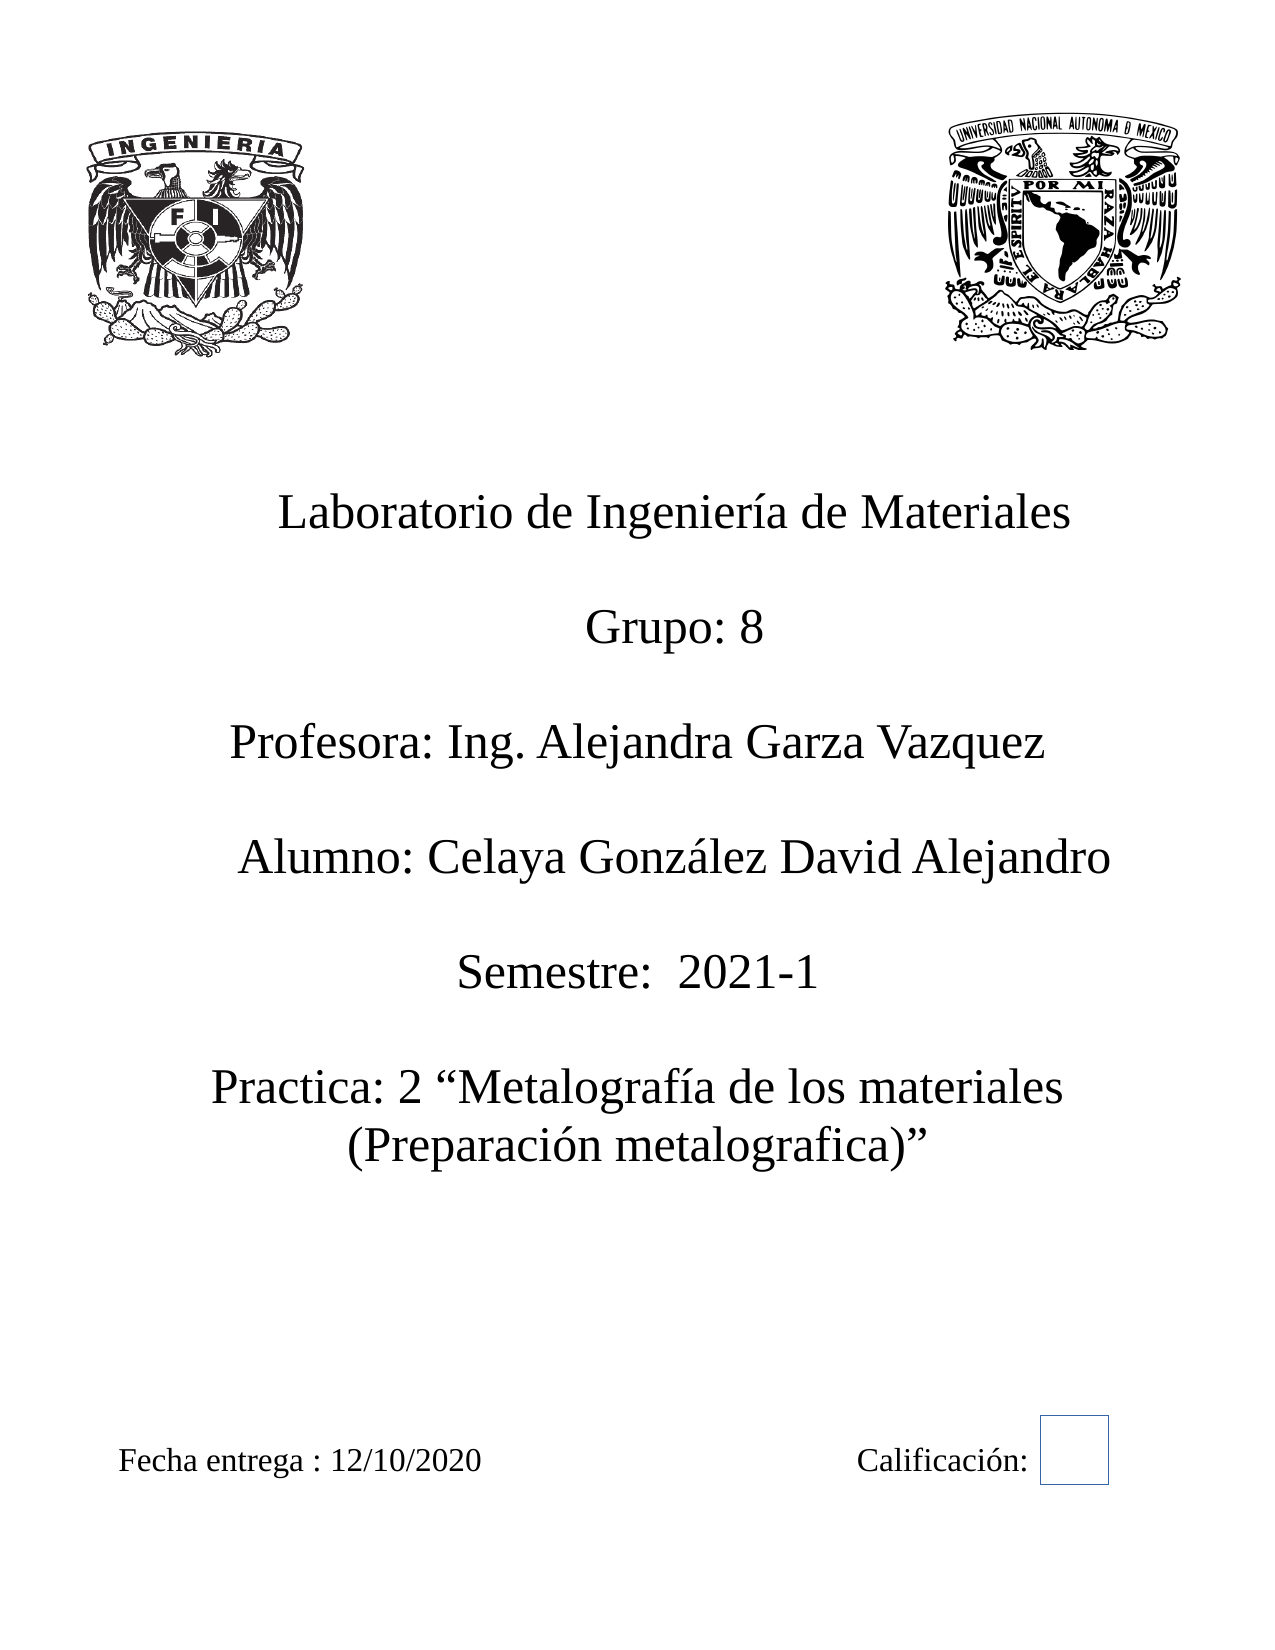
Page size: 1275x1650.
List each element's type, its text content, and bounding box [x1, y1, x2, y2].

text Alumno: Celaya González David Alejandro [118, 827, 1157, 885]
text Semestre: 2021-1 [118, 942, 1157, 1000]
text Grupo: 8 [118, 597, 1157, 655]
text [1109, 1441, 1157, 1479]
picture [944, 112, 1181, 350]
text Fecha entrega : 12/10/2020 Calificación: [118, 1441, 1040, 1479]
text Laboratorio de Ingeniería de Materiales [118, 482, 1157, 540]
text Practica: 2 “Metalografía de los materiales (Preparación metalografica)” [118, 1057, 1157, 1172]
text Profesora: Ing. Alejandra Garza Vazquez [118, 712, 1157, 770]
picture [76, 122, 313, 359]
